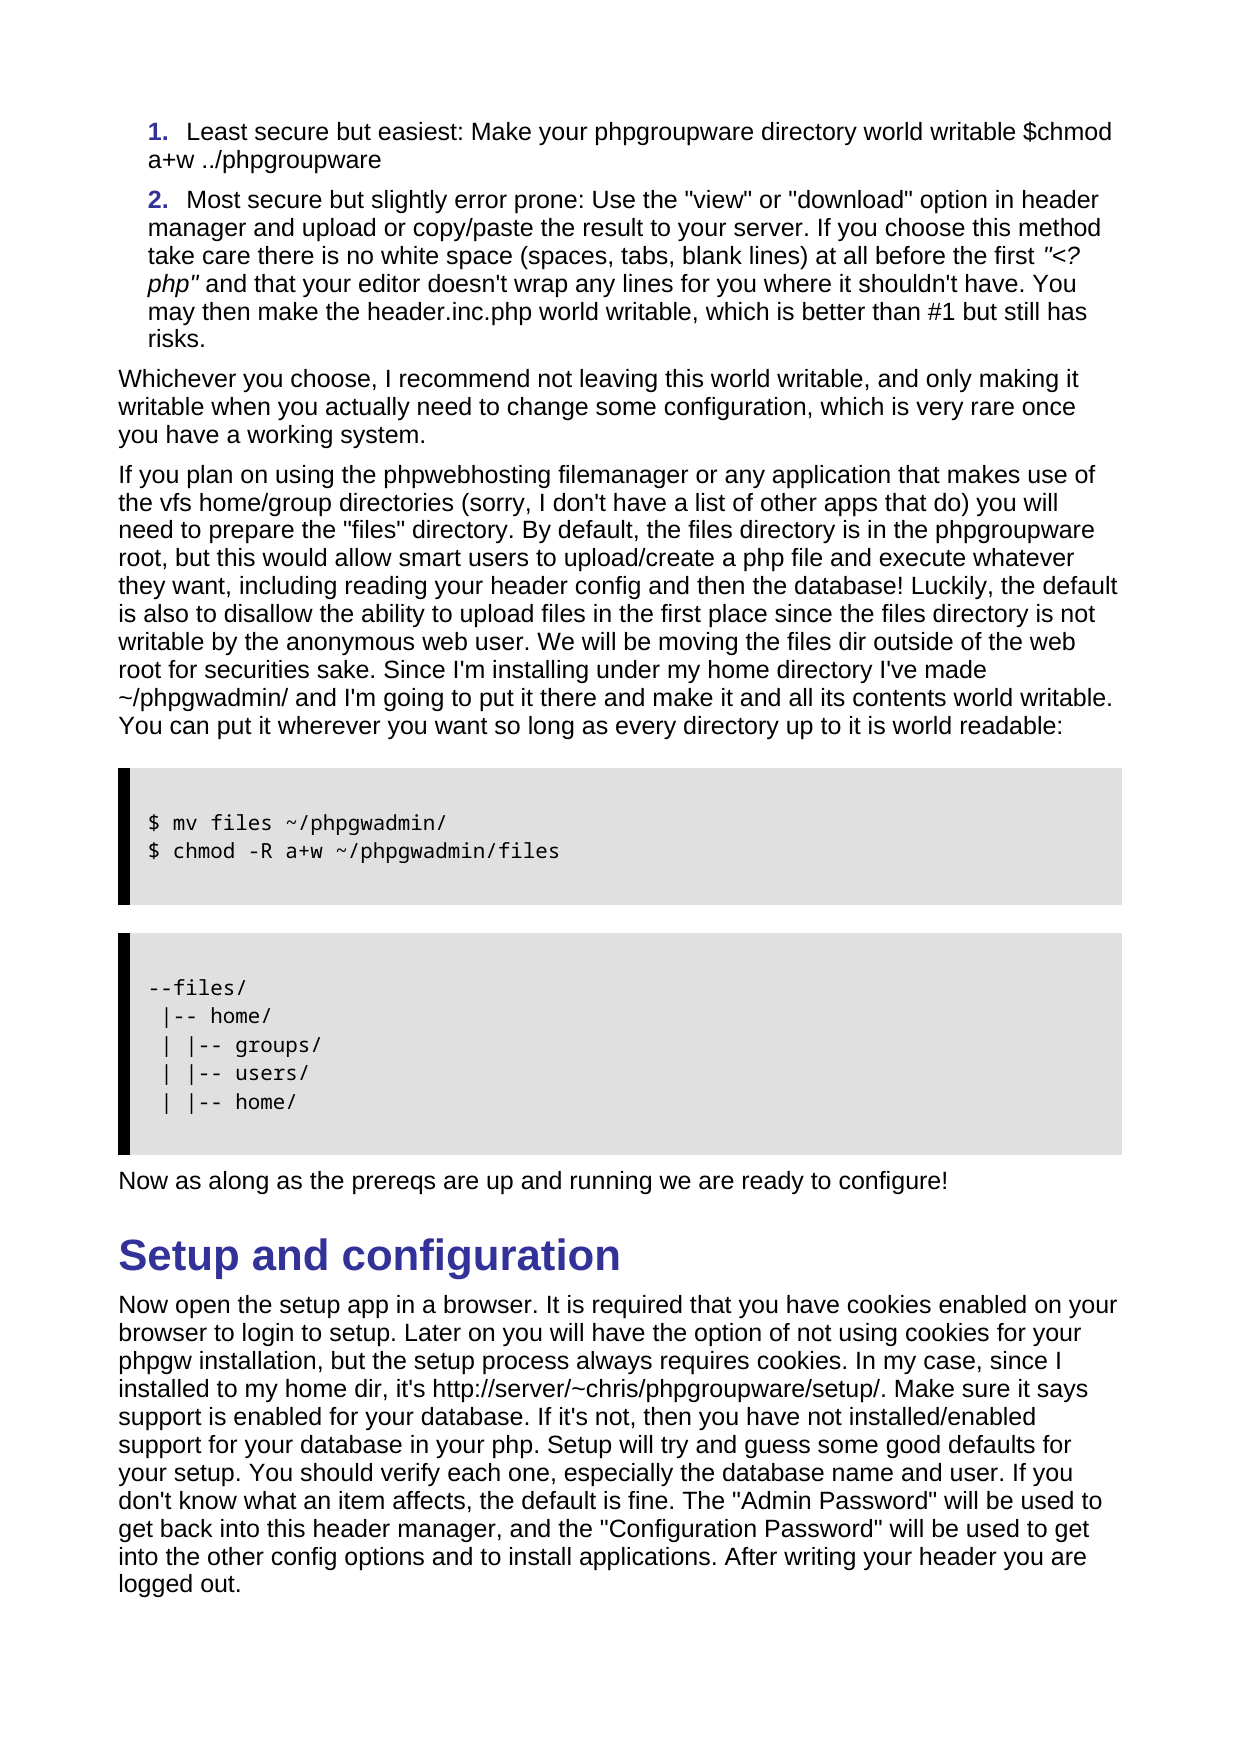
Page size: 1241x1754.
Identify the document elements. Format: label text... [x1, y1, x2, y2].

list Most secure but slightly error prone: Use the "view" or "download" option in header manager and upload or copy/paste the result to your server. If you choose this method take care there is no white space (spaces, tabs, blank lines) at all before the first "<?php" and that your editor doesn't wrap any lines for you where it shouldn't have. You may then make the header.inc.php world writable, which is better than #1 but still has risks. [118, 186, 1122, 353]
text Whichever you choose, I recommend not leaving this world writable, and only making it writable when you actually need to change some configuration, which is very rare once you have a working system. [118, 365, 1122, 449]
list | |-- users/ [130, 1058, 1122, 1087]
list --files/ [130, 973, 1122, 1001]
list $ chmod -R a+w ~/phpgwadmin/files [130, 836, 1122, 865]
list | |-- groups/ [130, 1030, 1122, 1058]
text Now as along as the prereqs are up and running we are ready to configure! [118, 1167, 1122, 1195]
list |-- home/ [130, 1001, 1122, 1030]
subtitle Setup and configuration [118, 1231, 1122, 1279]
list Least secure but easiest: Make your phpgroupware directory world writable $chmod a+w ../phpgroupware [118, 118, 1122, 174]
list $ mv files ~/phpgwadmin/ [130, 808, 1122, 836]
text If you plan on using the phpwebhosting filemanager or any application that makes use of the vfs home/group directories (sorry, I don't have a list of other apps that do) you will need to prepare the "files" directory. By default, the files directory is in the phpgroupware root, but this would allow smart users to upload/create a php file and execute whatever they want, including reading your header config and then the database! Luckily, the default is also to disallow the ability to upload files in the first place since the files directory is not writable by the anonymous web user. We will be moving the files dir outside of the web root for securities sake. Since I'm installing under my home directory I've made ~/phpgwadmin/ and I'm going to put it there and make it and all its contents world writable. You can put it wherever you want so long as every directory up to it is world readable: [118, 461, 1122, 740]
list | |-- home/ [130, 1087, 1122, 1115]
text Now open the setup app in a browser. It is required that you have cookies enabled on your browser to login to setup. Later on you will have the option of not using cookies for your phpgw installation, but the setup process always requires cookies. In my case, since I installed to my home dir, it's http://server/~chris/phpgroupware/setup/. Make sure it says support is enabled for your database. If it's not, then you have not installed/enabled support for your database in your php. Setup will try and guess some good defaults for your setup. You should verify each one, especially the database name and user. If you don't know what an item affects, the default is fine. The "Admin Password" will be used to get back into this header manager, and the "Configuration Password" will be used to get into the other config options and to install applications. After writing your header you are logged out. [118, 1291, 1122, 1598]
